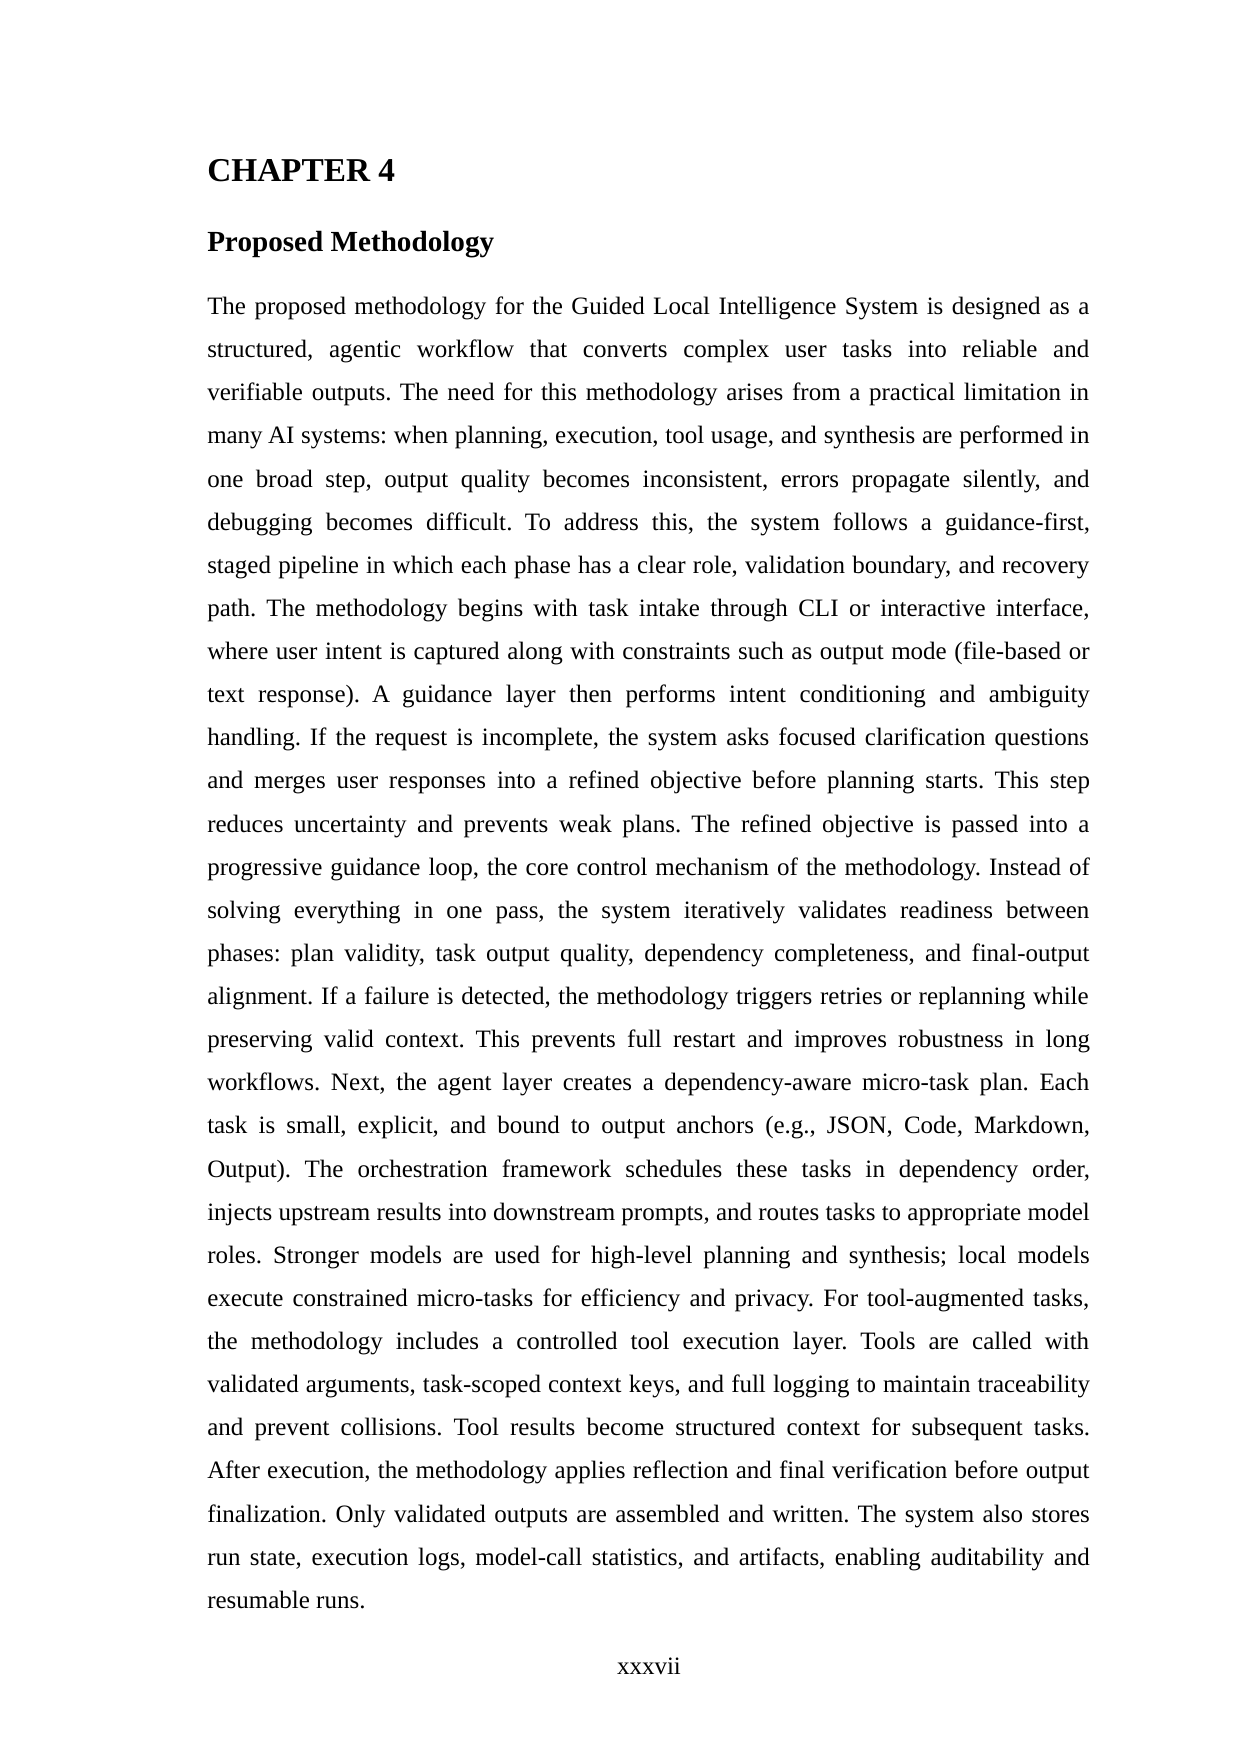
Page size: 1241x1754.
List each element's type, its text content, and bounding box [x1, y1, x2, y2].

text Proposed Methodology [207, 224, 1091, 258]
text CHAPTER 4 [207, 150, 1091, 188]
text The proposed methodology for the Guided Local Intelligence System is designed as a structured, agentic workflow that converts complex user tasks into reliable and verifiable outputs. The need for this methodology arises from a practical limitation in many AI systems: when planning, execution, tool usage, and synthesis are performed in one broad step, output quality becomes inconsistent, errors propagate silently, and debugging becomes difficult. To address this, the system follows a guidance-first, staged pipeline in which each phase has a clear role, validation boundary, and recovery path. The methodology begins with task intake through CLI or interactive interface, where user intent is captured along with constraints such as output mode (file-based or text response). A guidance layer then performs intent conditioning and ambiguity handling. If the request is incomplete, the system asks focused clarification questions and merges user responses into a refined objective before planning starts. This step reduces uncertainty and prevents weak plans. The refined objective is passed into a progressive guidance loop, the core control mechanism of the methodology. Instead of solving everything in one pass, the system iteratively validates readiness between phases: plan validity, task output quality, dependency completeness, and final-output alignment. If a failure is detected, the methodology triggers retries or replanning while preserving valid context. This prevents full restart and improves robustness in long workflows. Next, the agent layer creates a dependency-aware micro-task plan. Each task is small, explicit, and bound to output anchors (e.g., JSON, Code, Markdown, Output). The orchestration framework schedules these tasks in dependency order, injects upstream results into downstream prompts, and routes tasks to appropriate model roles. Stronger models are used for high-level planning and synthesis; local models execute constrained micro-tasks for efficiency and privacy. For tool-augmented tasks, the methodology includes a controlled tool execution layer. Tools are called with validated arguments, task-scoped context keys, and full logging to maintain traceability and prevent collisions. Tool results become structured context for subsequent tasks. After execution, the methodology applies reflection and final verification before output finalization. Only validated outputs are assembled and written. The system also stores run state, execution logs, model-call statistics, and artifacts, enabling auditability and resumable runs. [207, 291, 1091, 1614]
